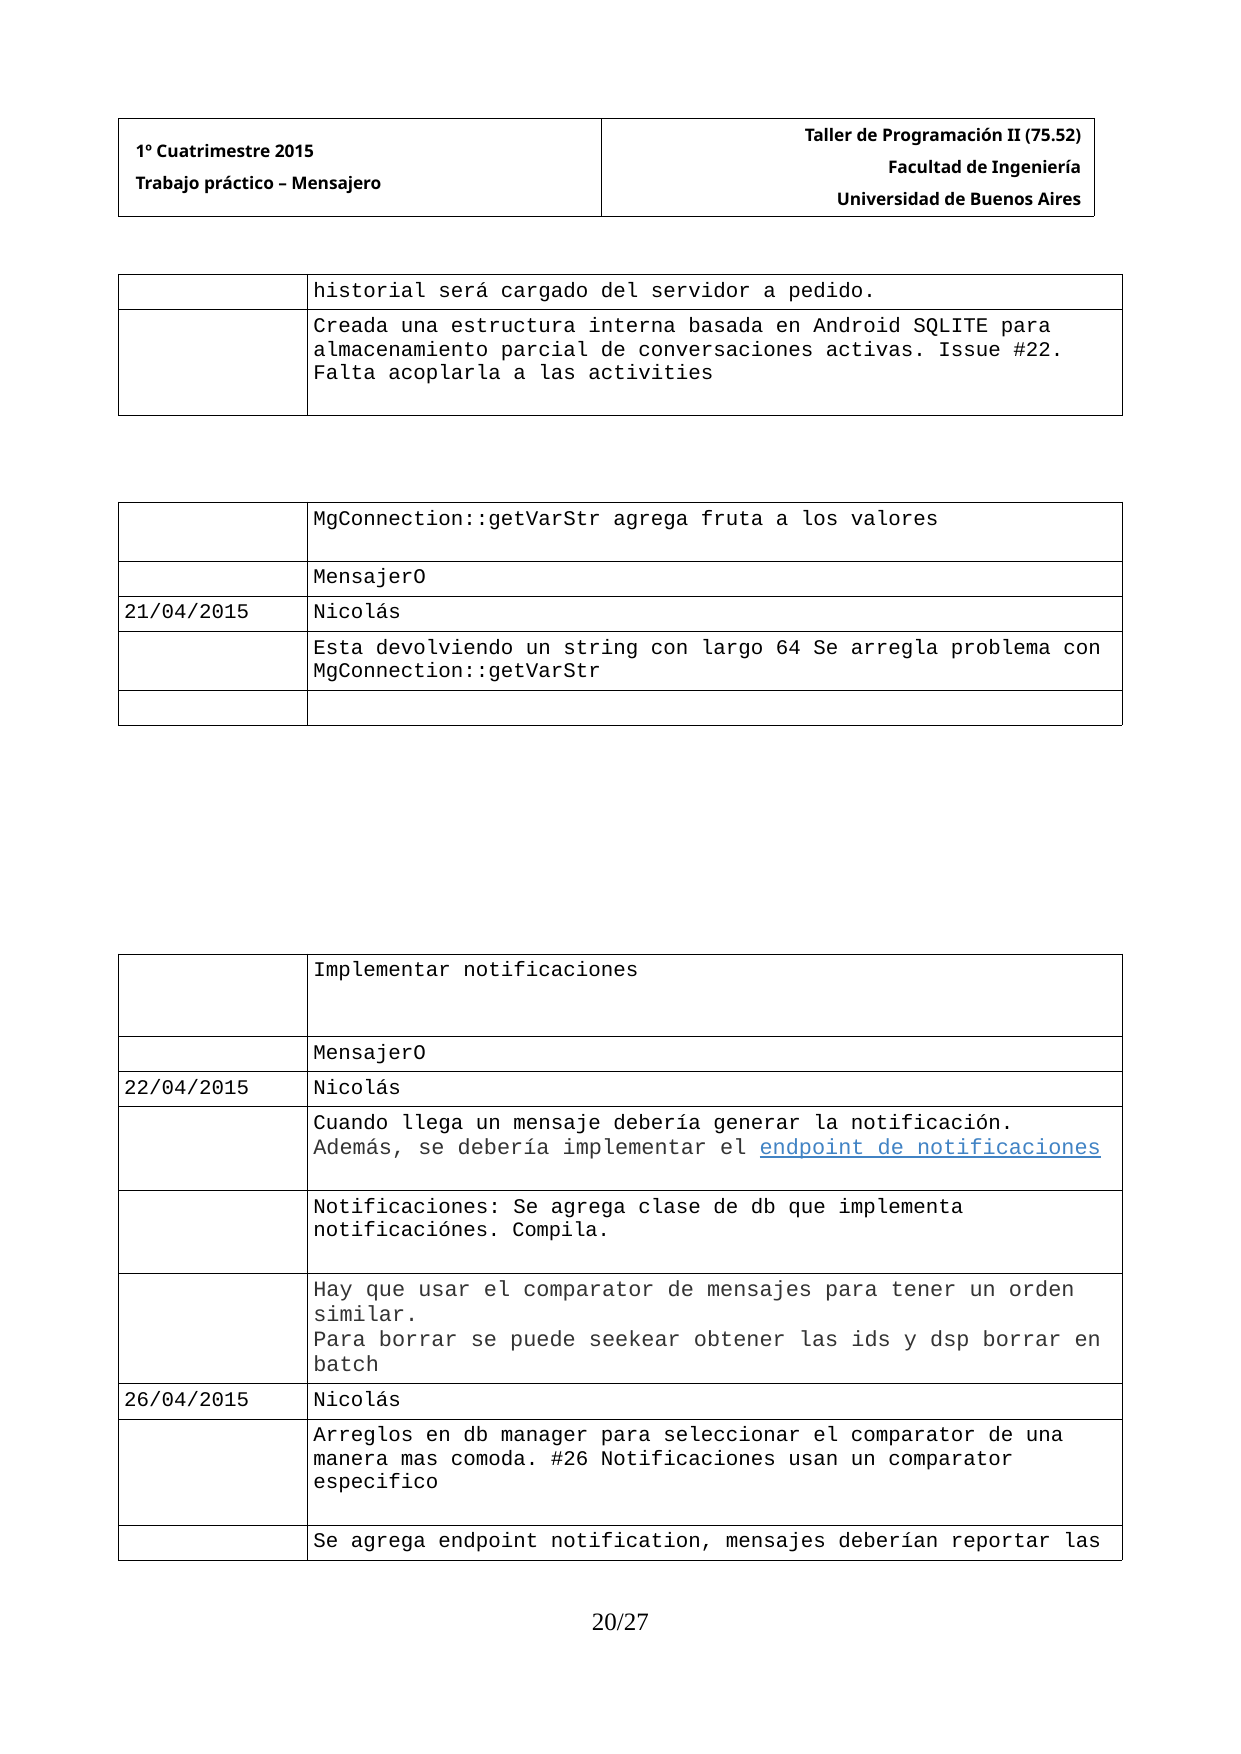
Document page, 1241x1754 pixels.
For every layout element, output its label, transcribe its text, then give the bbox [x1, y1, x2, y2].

table_cell Nicolás [308, 597, 1122, 631]
table_header [119, 955, 307, 1036]
table_cell 21/04/2015 [119, 597, 307, 631]
table_cell 22/04/2015 [119, 1072, 307, 1106]
table_cell Arreglos en db manager para seleccionar el comparator de una manera mas comoda. #26 Notificaciones usan un comparator especifico [308, 1420, 1122, 1524]
table_cell [119, 310, 307, 415]
table_cell MensajerO [308, 1037, 1122, 1071]
table_cell [119, 1037, 307, 1071]
table_cell [119, 691, 307, 725]
table_cell Cuando llega un mensaje debería generar la notificación. Además, se debería implementar el endpoint de notificaciones [308, 1107, 1122, 1190]
table_cell [119, 562, 307, 596]
table_cell [308, 691, 1122, 725]
table_cell 26/04/2015 [119, 1384, 307, 1418]
table_header Implementar notificaciones [308, 955, 1122, 1036]
table_cell [119, 1107, 307, 1190]
table_cell [119, 1526, 307, 1560]
table_cell [119, 632, 307, 690]
table_cell Hay que usar el comparator de mensajes para tener un orden similar. Para borrar se puede seekear obtener las ids y dsp borrar en batch [308, 1274, 1122, 1383]
table_cell historial será cargado del servidor a pedido. [308, 275, 1122, 309]
table_cell Creada una estructura interna basada en Android SQLITE para almacenamiento parcial de conversaciones activas. Issue #22. Falta acoplarla a las activities [308, 310, 1122, 415]
table_header MgConnection::getVarStr agrega fruta a los valores [308, 503, 1122, 561]
table_cell Esta devolviendo un string con largo 64 Se arregla problema con MgConnection::getVarStr [308, 632, 1122, 690]
table_cell [119, 1420, 307, 1524]
table_cell [119, 1191, 307, 1272]
table_cell [119, 1274, 307, 1383]
table_cell Nicolás [308, 1072, 1122, 1106]
table_cell MensajerO [308, 562, 1122, 596]
table_cell Se agrega endpoint notification, mensajes deberían reportar las [308, 1526, 1122, 1560]
table_cell [119, 275, 307, 309]
table_header [119, 503, 307, 561]
table_cell Notificaciones: Se agrega clase de db que implementa notificaciónes. Compila. [308, 1191, 1122, 1272]
table_cell Nicolás [308, 1384, 1122, 1418]
